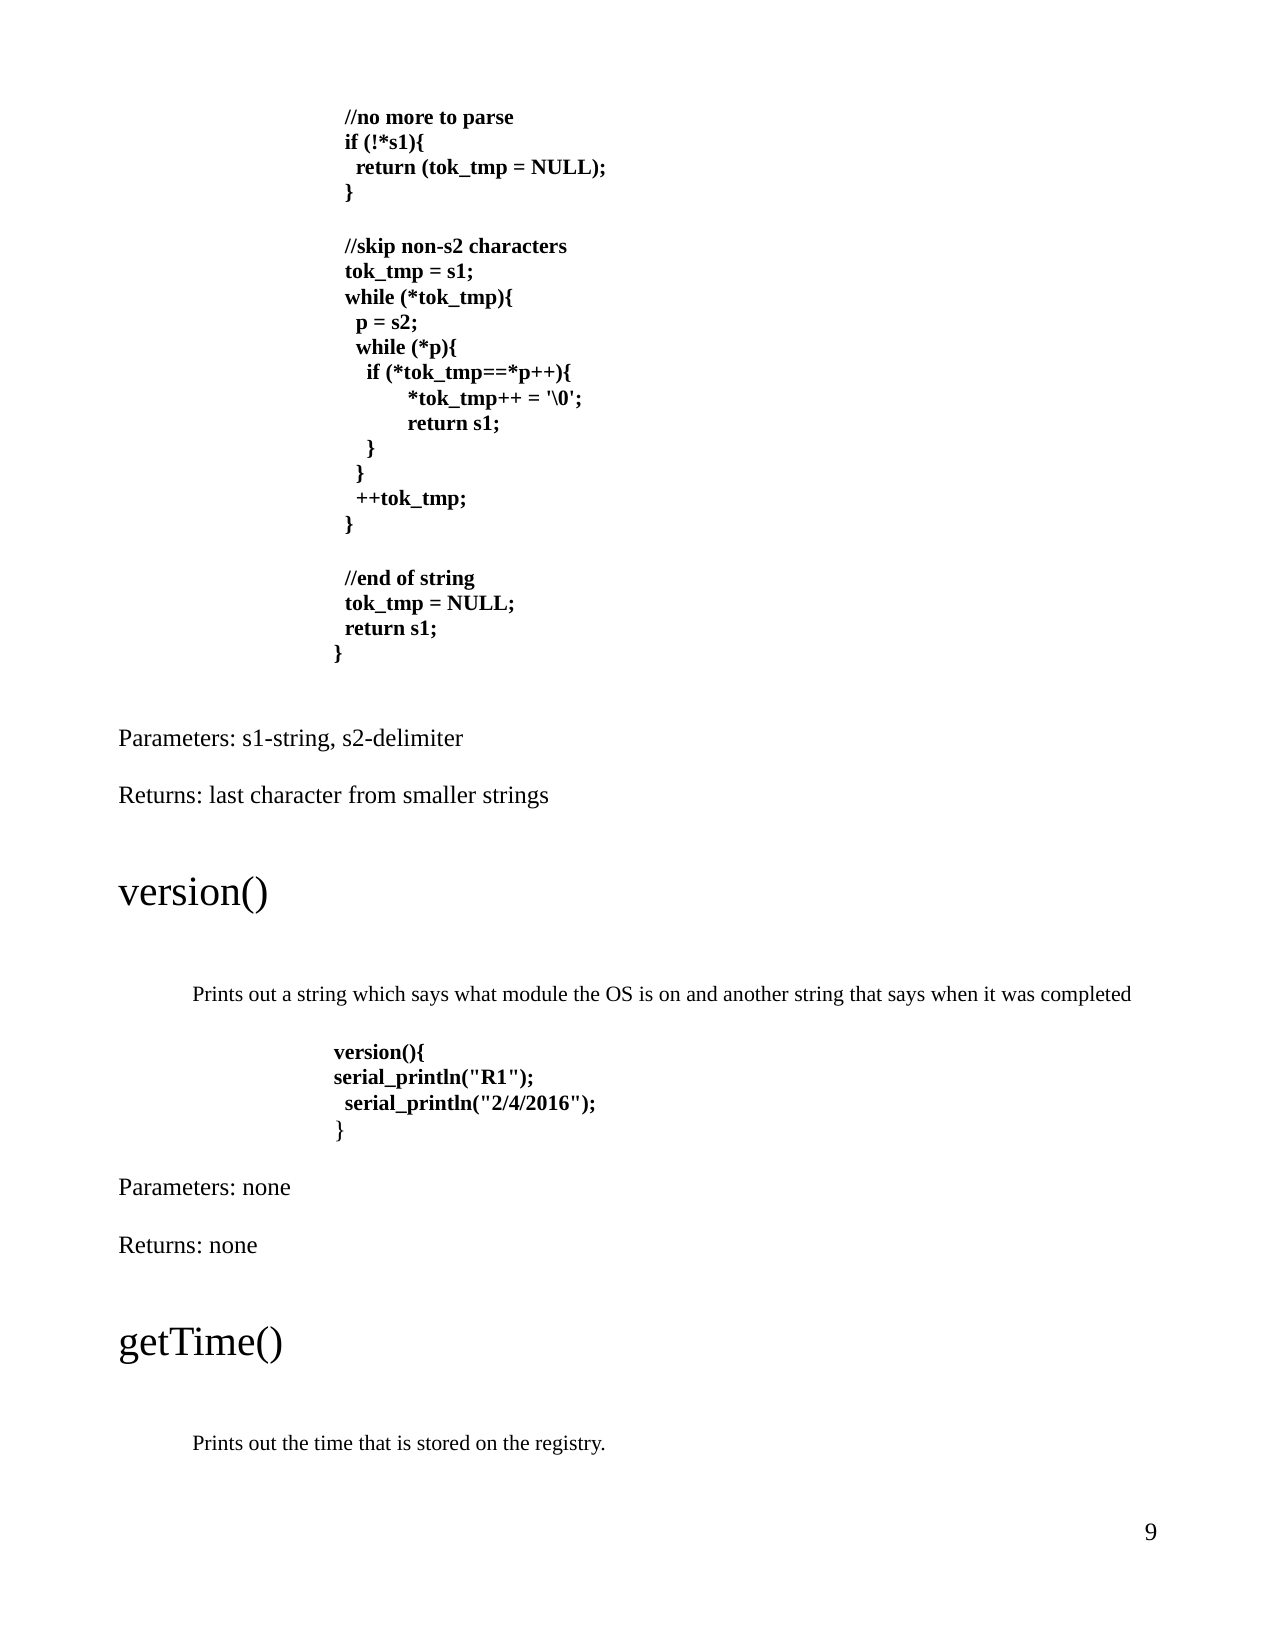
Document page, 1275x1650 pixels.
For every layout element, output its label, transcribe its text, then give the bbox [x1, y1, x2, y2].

text version() [118, 867, 1157, 914]
text serial_println("2/4/2016"); [334, 1089, 1157, 1115]
text version(){ [334, 1039, 1157, 1064]
text } [334, 1115, 1157, 1143]
text Prints out a string which says what module the OS is on and another string that says when it was completed [118, 962, 1157, 1010]
text Parameters: none [118, 1172, 1157, 1201]
text getTime() [118, 1316, 1157, 1364]
text } [334, 640, 1157, 665]
text tok_tmp = NULL; [334, 590, 1157, 615]
text p = s2; [334, 309, 1157, 334]
text return s1; [334, 410, 1157, 435]
text return (tok_tmp = NULL); [334, 154, 1157, 179]
text serial_println("R1"); [334, 1064, 1157, 1089]
text Returns: last character from smaller strings [118, 780, 1157, 809]
text while (*p){ [334, 334, 1157, 359]
text } [334, 179, 1157, 204]
text return s1; [334, 615, 1157, 640]
text ++tok_tmp; [334, 485, 1157, 511]
text } [334, 460, 1157, 485]
text Prints out the time that is stored on the registry. [118, 1412, 1157, 1460]
text } [334, 511, 1157, 536]
text while (*tok_tmp){ [334, 284, 1157, 309]
text //skip non-s2 characters [334, 233, 1157, 258]
text } [334, 435, 1157, 460]
text if (!*s1){ [334, 129, 1157, 154]
text if (*tok_tmp==*p++){ [334, 359, 1157, 384]
text //no more to parse [334, 104, 1157, 129]
text //end of string [334, 564, 1157, 590]
text Parameters: s1-string, s2-delimiter [118, 723, 1157, 752]
text tok_tmp = s1; [334, 258, 1157, 284]
text Returns: none [118, 1230, 1157, 1258]
text *tok_tmp++ = '\0'; [334, 384, 1157, 410]
